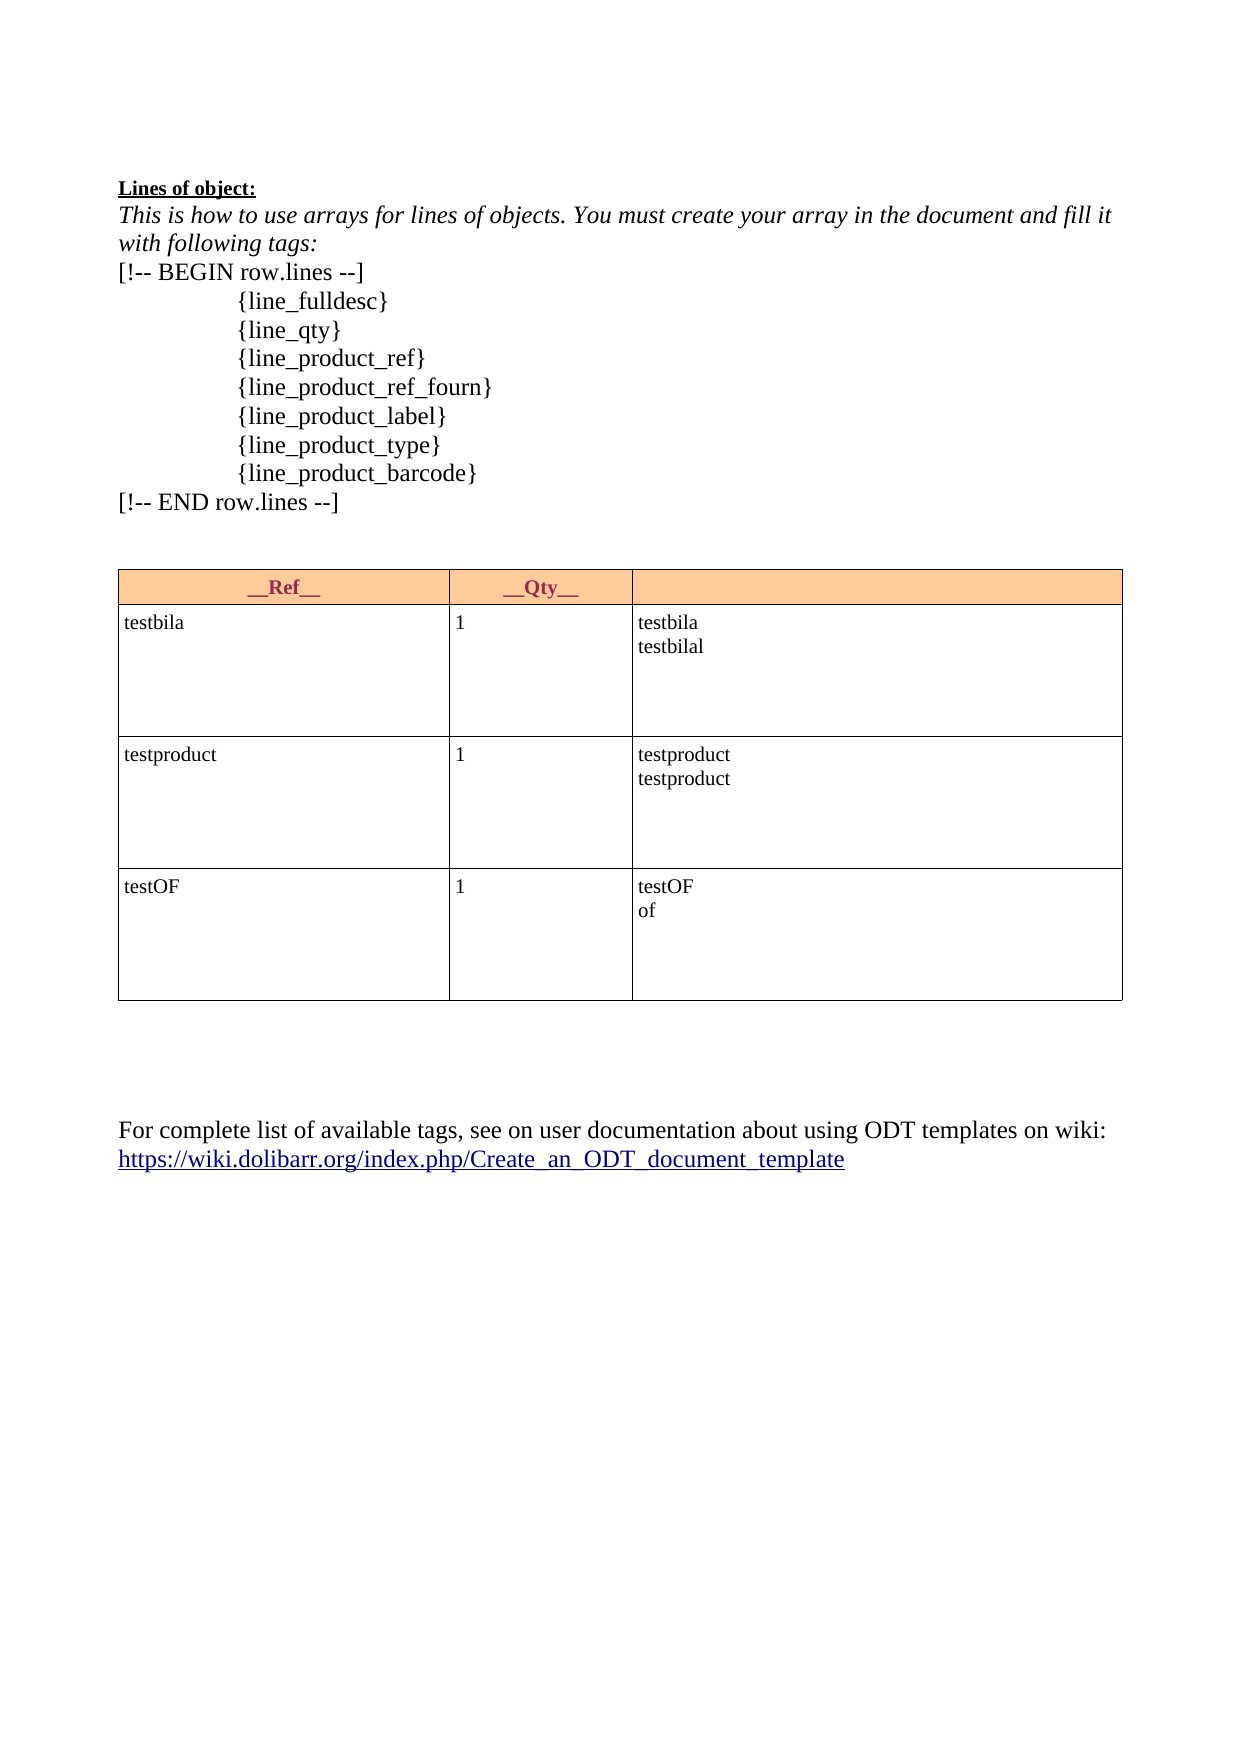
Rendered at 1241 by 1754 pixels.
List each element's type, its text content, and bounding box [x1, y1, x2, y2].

text [!-- END row.lines --] [118, 487, 1122, 516]
text https://wiki.dolibarr.org/index.php/Create_an_ODT_document_template [118, 1144, 1122, 1173]
text {line_fulldesc} [118, 286, 1122, 315]
text This is how to use arrays for lines of objects. You must create your array in the document and fill it with following tags: [118, 200, 1122, 257]
table_cell testbila testbilal [633, 605, 1122, 736]
text [!-- BEGIN row.lines --] [118, 257, 1122, 286]
text {line_product_type} [118, 430, 1122, 458]
table_cell 1 [450, 737, 632, 868]
table_cell testOF [119, 869, 449, 1000]
text {line_product_ref_fourn} [118, 372, 1122, 401]
table_cell testOF of [633, 869, 1122, 1000]
table_cell testproduct testproduct [633, 737, 1122, 868]
table_cell testproduct [119, 737, 449, 868]
text Lines of object: [118, 176, 1122, 200]
text For complete list of available tags, see on user documentation about using ODT templates on wiki: [118, 1115, 1122, 1144]
table_header __Qty__ [450, 570, 632, 604]
table_cell testbila [119, 605, 449, 736]
table_header [633, 570, 1122, 604]
text {line_qty} [118, 315, 1122, 343]
text {line_product_label} [118, 401, 1122, 430]
table_cell 1 [450, 605, 632, 736]
table_header __Ref__ [119, 570, 449, 604]
table_cell 1 [450, 869, 632, 1000]
text {line_product_barcode} [118, 458, 1122, 487]
text {line_product_ref} [118, 343, 1122, 372]
